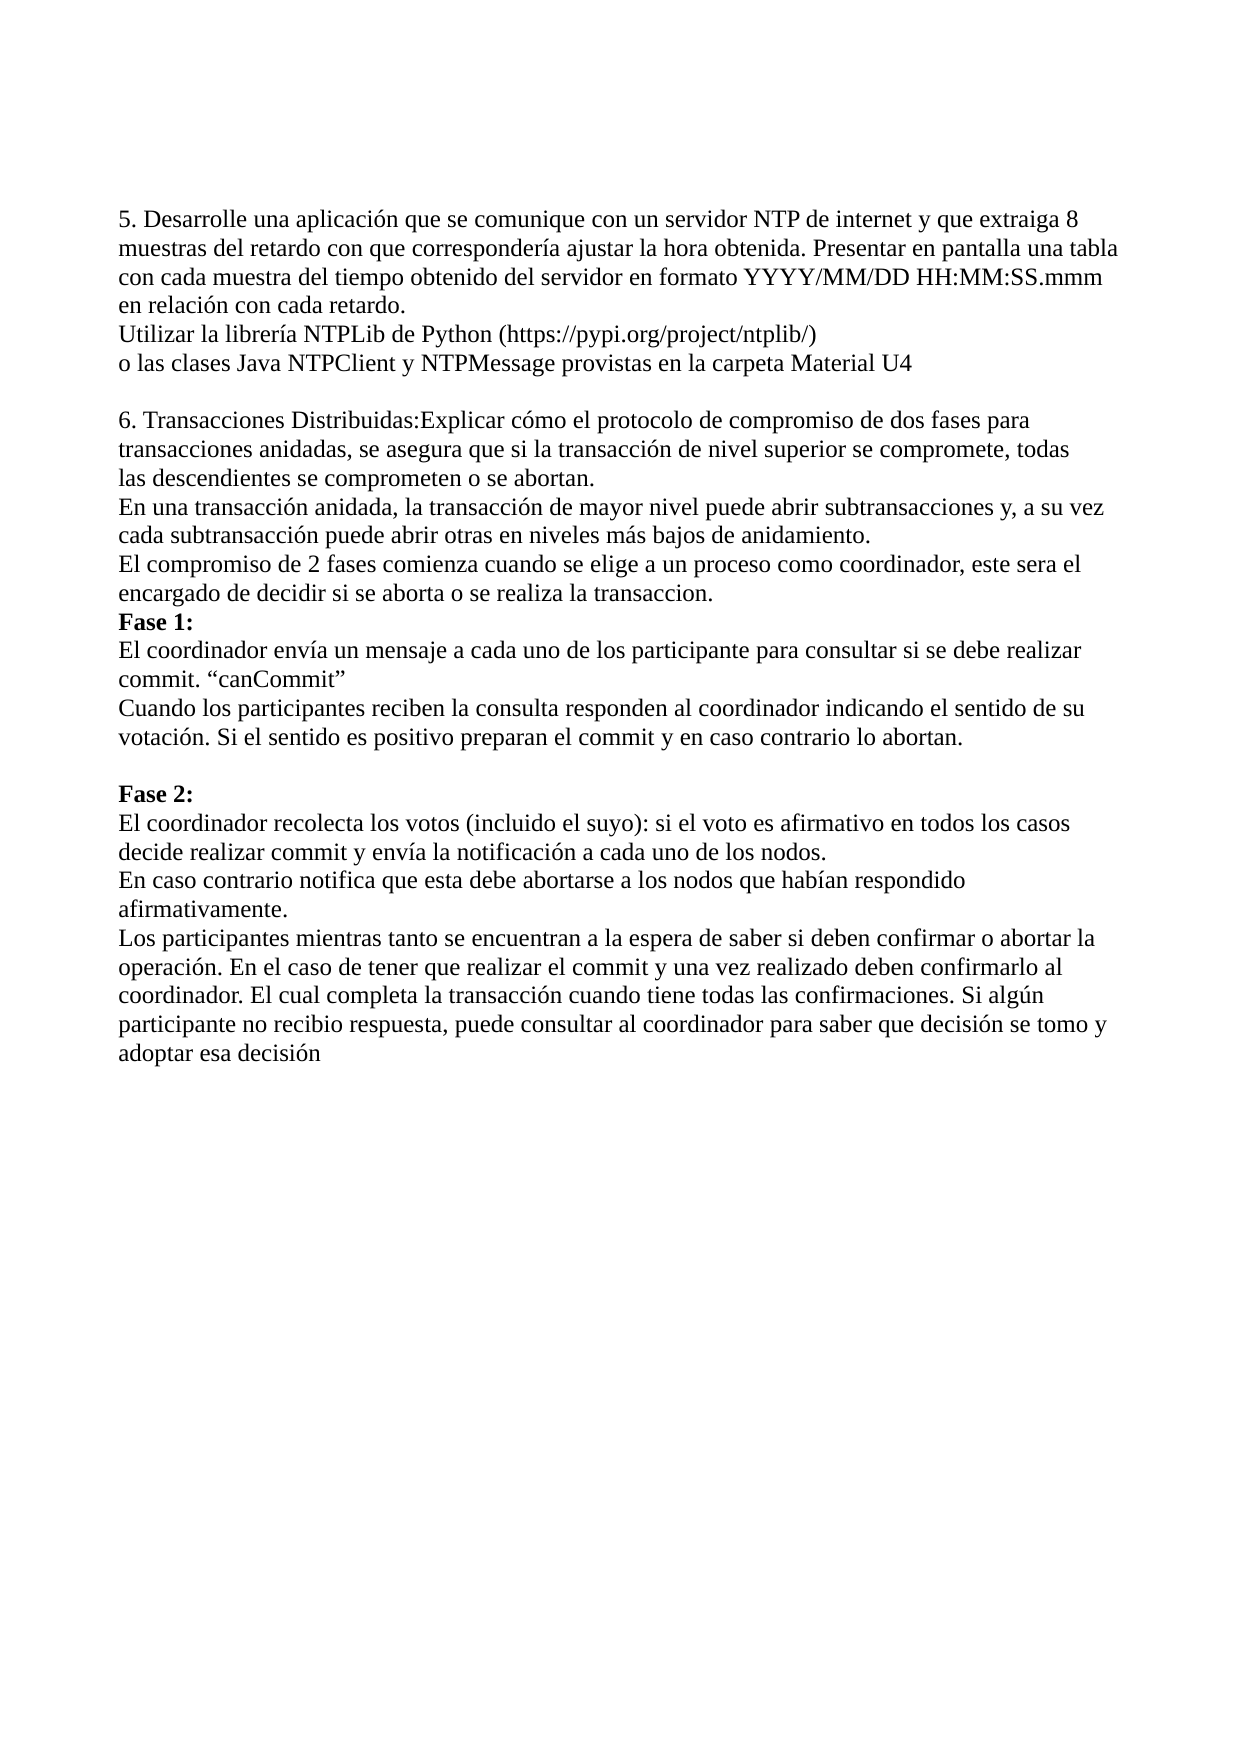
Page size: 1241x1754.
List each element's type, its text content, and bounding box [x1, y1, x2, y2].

text 6. Transacciones Distribuidas:Explicar cómo el protocolo de compromiso de dos fases para [118, 406, 1122, 434]
text Fase 2: [118, 779, 1122, 808]
text El coordinador recolecta los votos (incluido el suyo): si el voto es afirmativo en todos los casos decide realizar commit y envía la notificación a cada uno de los nodos. [118, 808, 1122, 866]
text transacciones anidadas, se asegura que si la transacción de nivel superior se compromete, todas [118, 434, 1122, 463]
text En una transacción anidada, la transacción de mayor nivel puede abrir subtransacciones y, a su vez cada subtransacción puede abrir otras en niveles más bajos de anidamiento. [118, 492, 1122, 549]
text o las clases Java NTPClient y NTPMessage provistas en la carpeta Material U4 [118, 348, 1122, 377]
text El compromiso de 2 fases comienza cuando se elige a un proceso como coordinador, este sera el encargado de decidir si se aborta o se realiza la transaccion. [118, 549, 1122, 607]
text Utilizar la librería NTPLib de Python (https://pypi.org/project/ntplib/) [118, 319, 1122, 348]
text El coordinador envía un mensaje a cada uno de los participante para consultar si se debe realizar commit. “canCommit” [118, 636, 1122, 693]
text En caso contrario notifica que esta debe abortarse a los nodos que habían respondido afirmativamente. [118, 866, 1122, 923]
text Los participantes mientras tanto se encuentran a la espera de saber si deben confirmar o abortar la operación. En el caso de tener que realizar el commit y una vez realizado deben confirmarlo al coordinador. El cual completa la transacción cuando tiene todas las confirmaciones. Si algún participante no recibio respuesta, puede consultar al coordinador para saber que decisión se tomo y adoptar esa decisión [118, 923, 1122, 1067]
text Cuando los participantes reciben la consulta responden al coordinador indicando el sentido de su votación. Si el sentido es positivo preparan el commit y en caso contrario lo abortan. [118, 693, 1122, 751]
text 5. Desarrolle una aplicación que se comunique con un servidor NTP de internet y que extraiga 8 muestras del retardo con que correspondería ajustar la hora obtenida. Presentar en pantalla una tabla con cada muestra del tiempo obtenido del servidor en formato YYYY/MM/DD HH:MM:SS.mmm en relación con cada retardo. [118, 204, 1122, 319]
text las descendientes se comprometen o se abortan. [118, 463, 1122, 492]
text Fase 1: [118, 607, 1122, 636]
